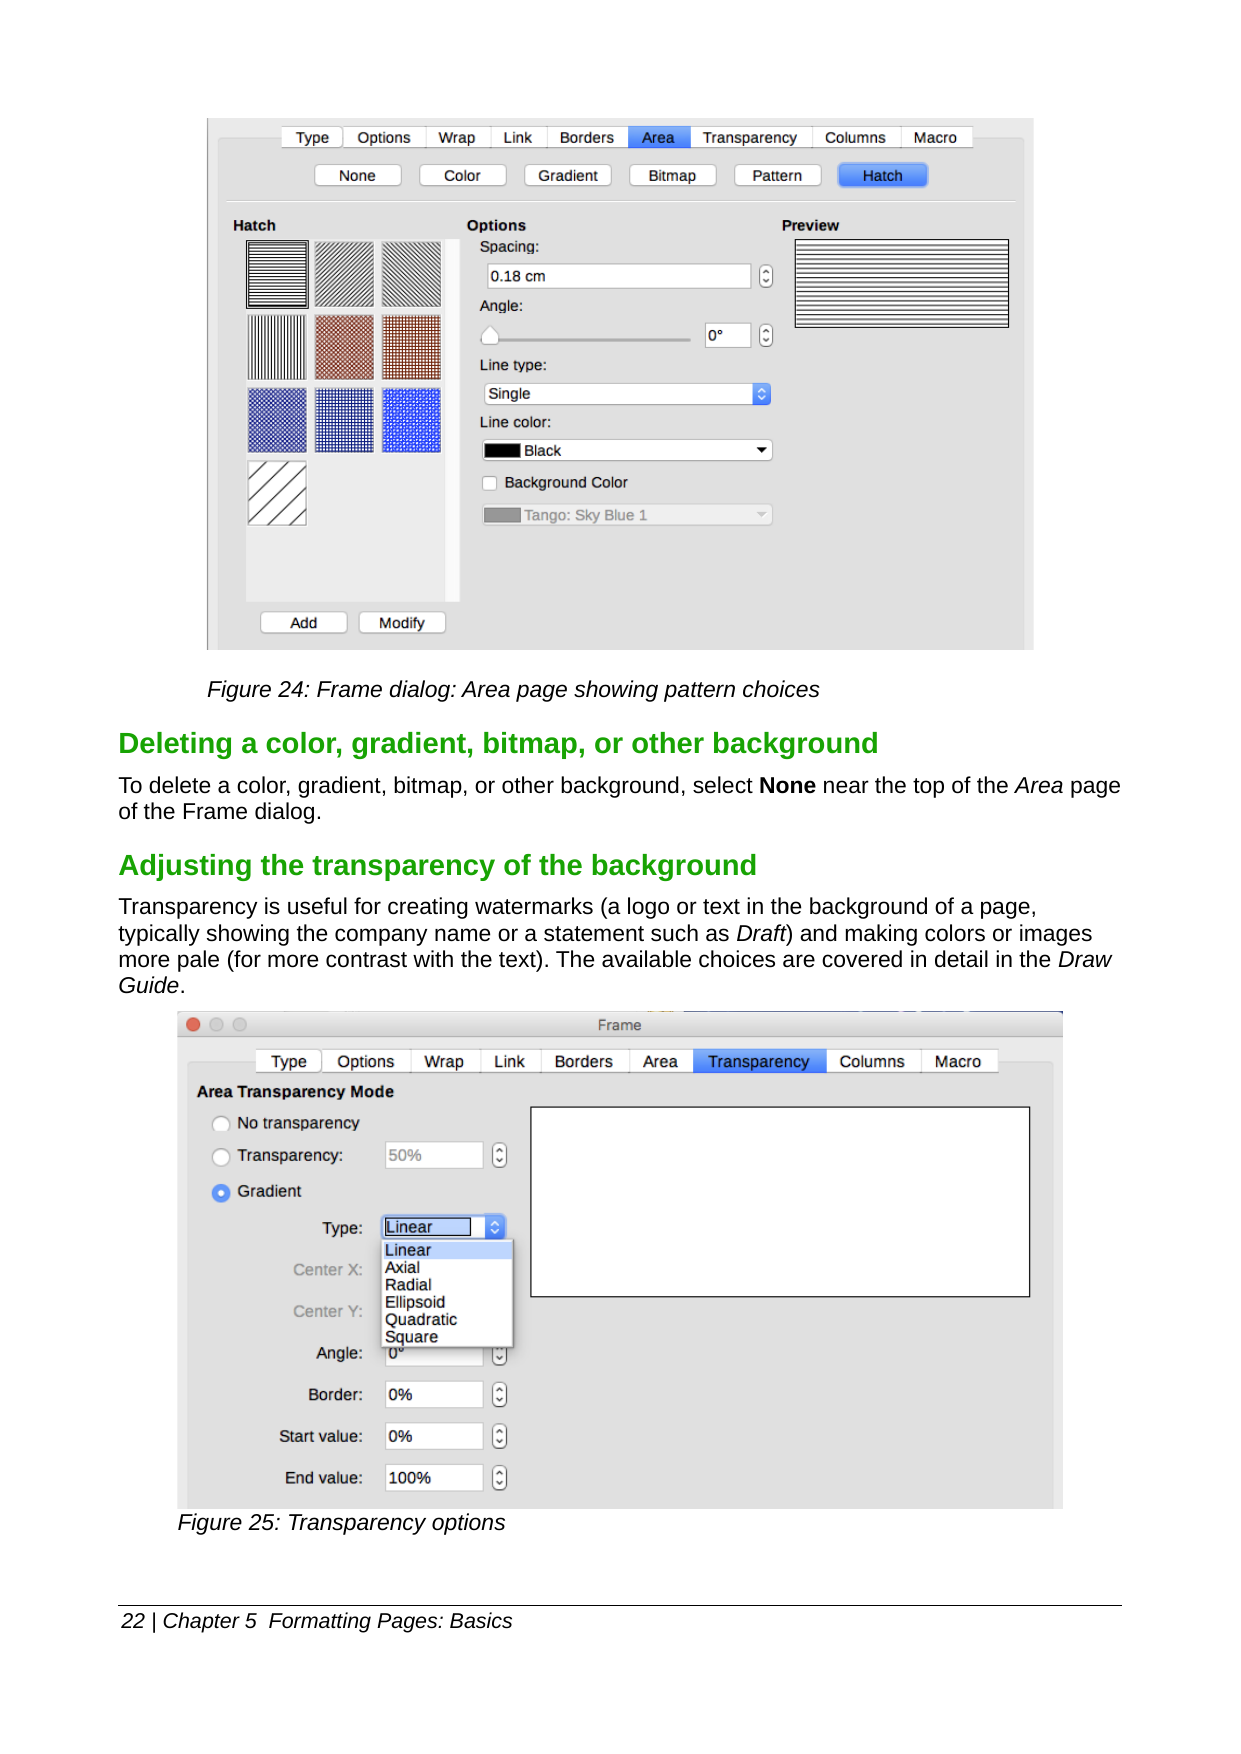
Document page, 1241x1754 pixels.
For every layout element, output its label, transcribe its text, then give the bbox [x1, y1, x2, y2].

text Transparency is useful for creating watermarks (a logo or text in the background of a page, typically showing the company name or a statement such as Draft) and making colors or images more pale (for more contrast with the text). The available choices are covered in detail in the Draw Guide. [118, 893, 1122, 999]
list To delete a color, gradient, bitmap, or other background, select None near the top of the Area page of the Frame dialog. [118, 772, 1122, 824]
text Figure 24: Frame dialog: Area page showing pattern choices [207, 676, 1033, 703]
picture [177, 1011, 1063, 1509]
subtitle Deleting a color, gradient, bitmap, or other background [118, 726, 1122, 760]
picture [206, 118, 1034, 650]
text Figure 25: Transparency options [177, 1509, 1063, 1535]
subtitle Adjusting the transparency of the background [118, 848, 1122, 881]
